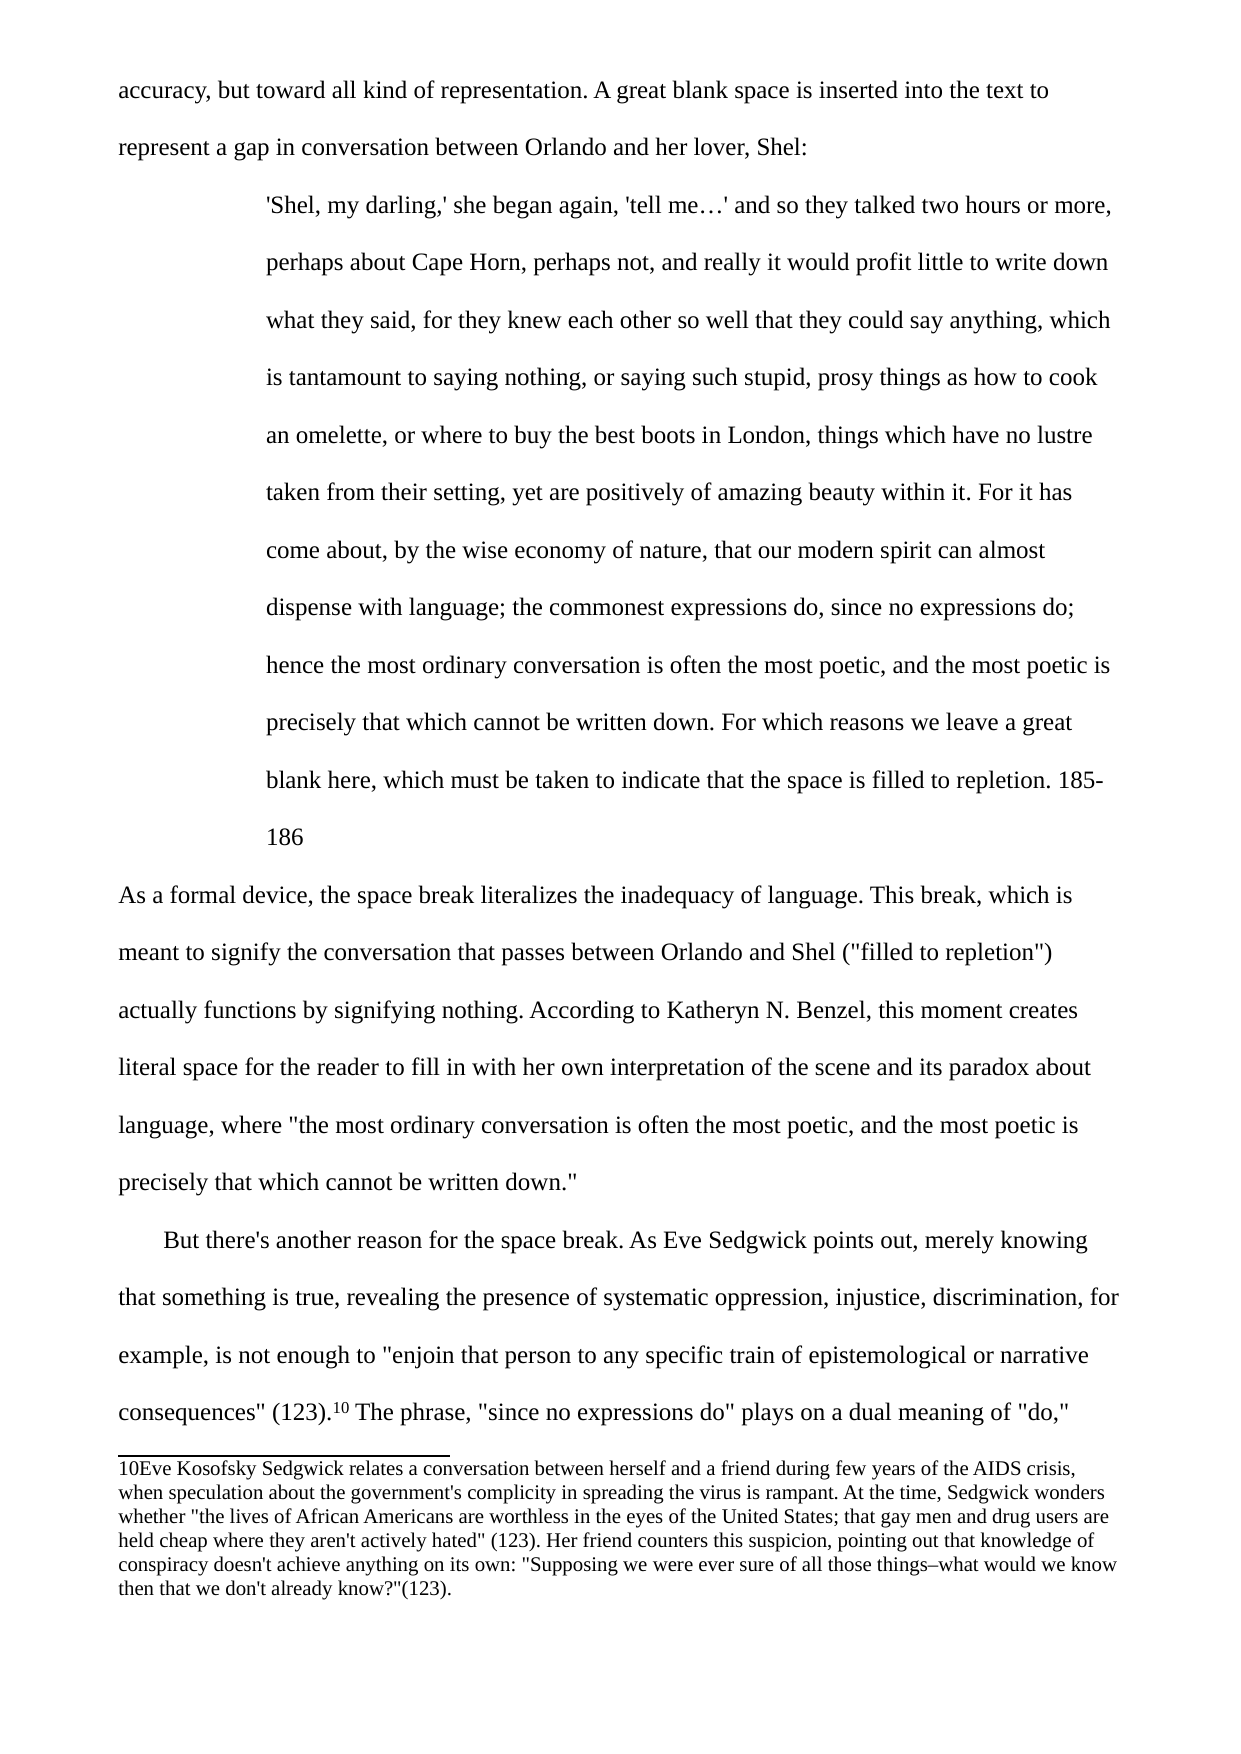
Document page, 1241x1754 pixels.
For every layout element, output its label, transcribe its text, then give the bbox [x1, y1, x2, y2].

text 'Shel, my darling,' she began again, 'tell me…' and so they talked two hours or more, perhaps about Cape Horn, perhaps not, and really it would profit little to write down what they said, for they knew each other so well that they could say anything, which is tantamount to saying nothing, or saying such stupid, prosy things as how to cook an omelette, or where to buy the best boots in London, things which have no lustre taken from their setting, yet are positively of amazing beauty within it. For it has come about, by the wise economy of nature, that our modern spirit can almost dispense with language; the commonest expressions do, since no expressions do; hence the most ordinary conversation is often the most poetic, and the most poetic is precisely that which cannot be written down. For which reasons we leave a great blank here, which must be taken to indicate that the space is filled to repletion. 185-186 [266, 190, 1122, 851]
text But there's another reason for the space break. As Eve Sedgwick points out, merely knowing that something is true, revealing the presence of systematic oppression, injustice, discrimination, for example, is not enough to "enjoin that person to any specific train of epistemological or narrative consequences" (123). The phrase, "since no expressions do" plays on a dual meaning of "do," [118, 1225, 1122, 1426]
text As a formal device, the space break literalizes the inadequacy of language. This break, which is meant to signify the conversation that passes between Orlando and Shel ("filled to repletion") actually functions by signifying nothing. According to Katheryn N. Benzel, this moment creates literal space for the reader to fill in with her own interpretation of the scene and its paradox about language, where "the most ordinary conversation is often the most poetic, and the most poetic is precisely that which cannot be written down." [118, 880, 1122, 1196]
text Eve Kosofsky Sedgwick relates a conversation between herself and a friend during few years of the AIDS crisis, when speculation about the government's complicity in spreading the virus is rampant. At the time, Sedgwick wonders whether "the lives of African Americans are worthless in the eyes of the United States; that gay men and drug users are held cheap where they aren't actively hated" (123). Her friend counters this suspicion, pointing out that knowledge of conspiracy doesn't achieve anything on its own: "Supposing we were ever sure of all those things–what would we know then that we don't already know?"(123). [118, 1456, 1122, 1600]
text accuracy, but toward all kind of representation. A great blank space is inserted into the text to represent a gap in conversation between Orlando and her lover, Shel: [118, 75, 1122, 161]
